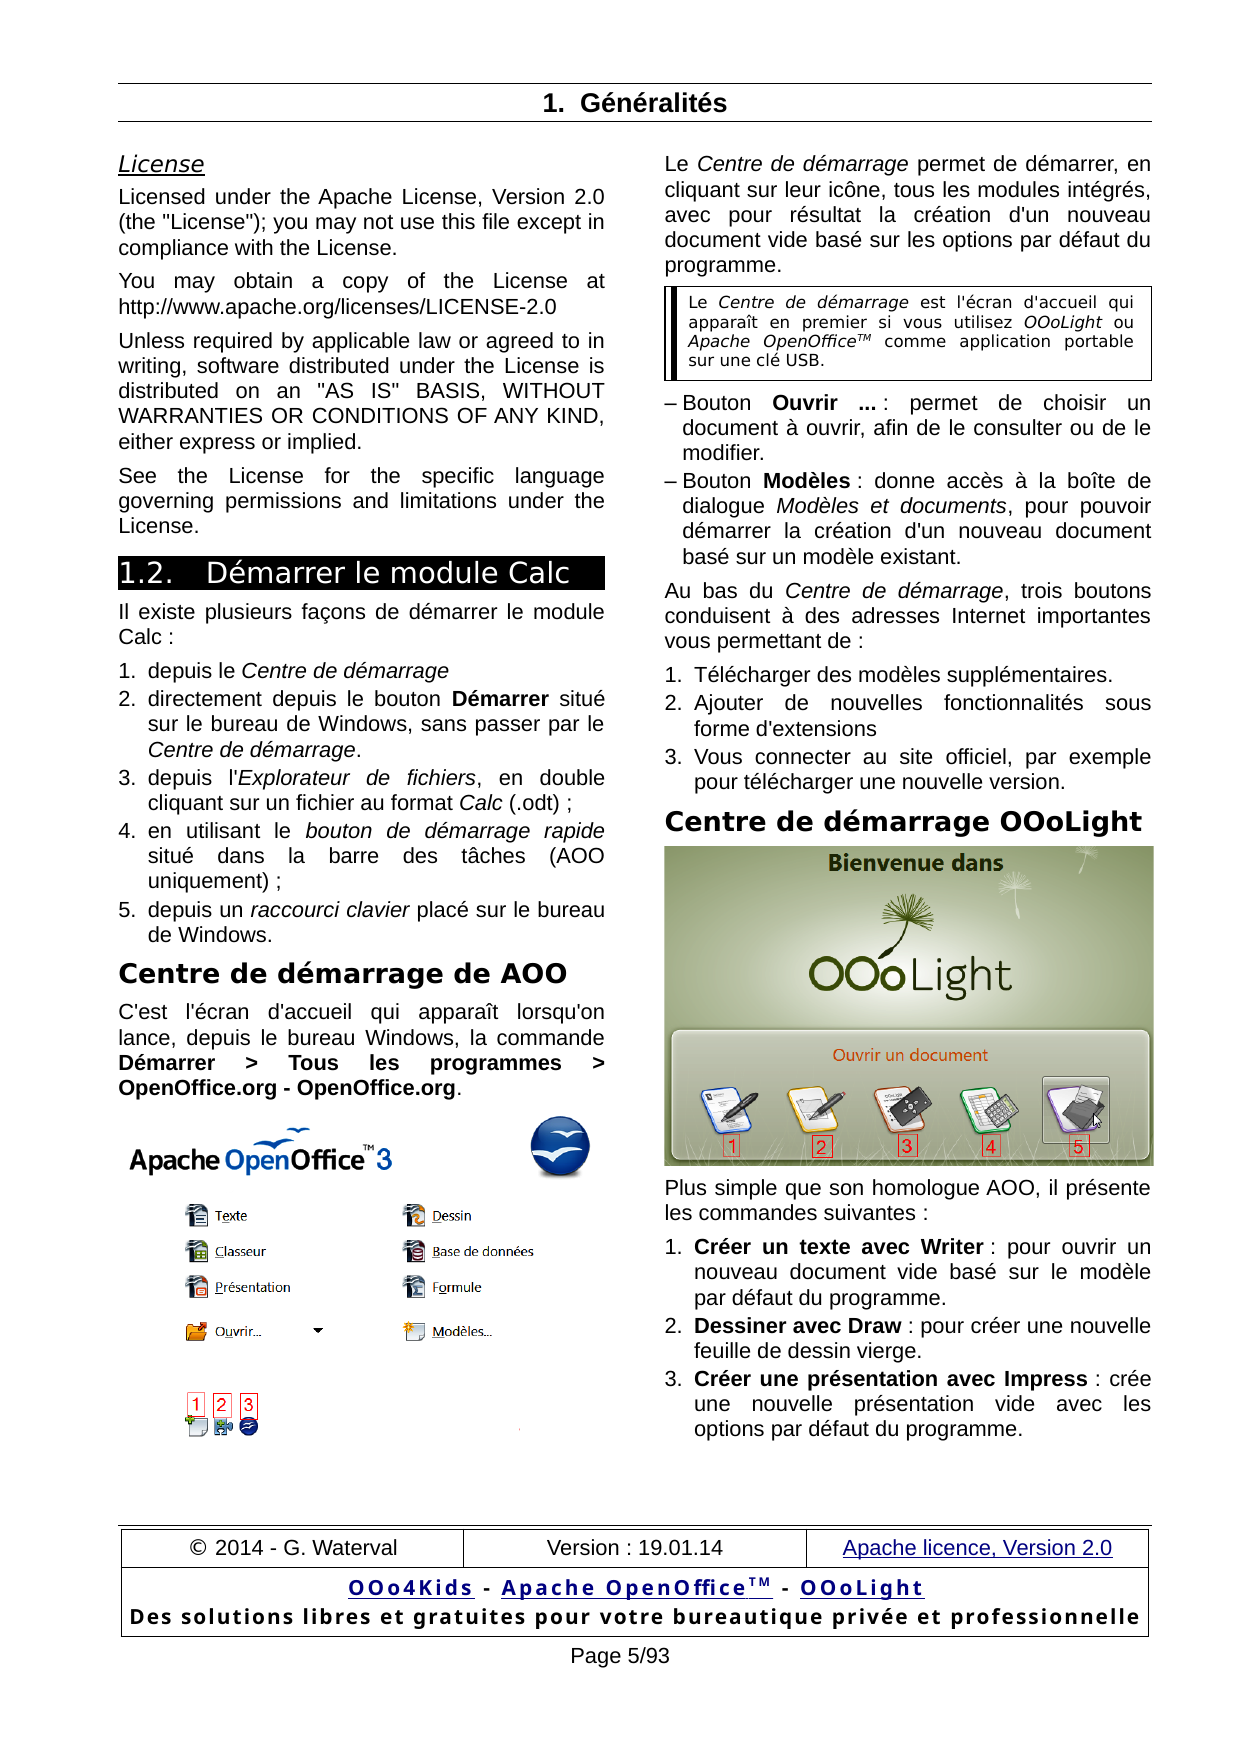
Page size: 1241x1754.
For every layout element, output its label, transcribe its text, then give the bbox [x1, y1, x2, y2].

text Unless required by applicable law or agreed to in writing, software distributed under the License is distributed on an "AS IS" BASIS, WITHOUT WARRANTIES OR CONDITIONS OF ANY KIND, either express or implied. [118, 328, 605, 454]
list Créer un texte avec Writer : pour ouvrir un nouveau document vide basé sur le modèle par défaut du programme. [664, 1234, 1152, 1310]
subtitle Centre de démarrage de AOO [118, 959, 605, 990]
list depuis l'Explorateur de fichiers, en double cliquant sur un fichier au format Calc (.odt) ; [118, 765, 605, 815]
list Vous connecter au site officiel, par exemple pour télécharger une nouvelle version. [664, 744, 1152, 794]
subtitle Centre de démarrage OOoLight [664, 806, 1152, 837]
text Le Centre de démarrage permet de démarrer, en cliquant sur leur icône, tous les modules intégrés, avec pour résultat la création d'un nouveau document vide basé sur les options par défaut du programme. [664, 151, 1152, 277]
text Il existe plusieurs façons de démarrer le module Calc : [118, 599, 605, 649]
text Plus simple que son homologue AOO, il présente les commandes suivantes : [664, 1175, 1152, 1225]
list Ajouter de nouvelles fonctionnalités sous forme d'extensions [664, 690, 1152, 741]
subtitle License [118, 151, 605, 178]
list depuis le Centre de démarrage [118, 658, 605, 683]
list directement depuis le bouton Démarrer situé sur le bureau de Windows, sans passer par le Centre de démarrage. [118, 686, 605, 762]
list Créer une présentation avec Impress : crée une nouvelle présentation vide avec les options par défaut du programme. [664, 1366, 1152, 1442]
list Dessiner avec Draw : pour créer une nouvelle feuille de dessin vierge. [664, 1313, 1152, 1363]
subtitle Démarrer le module Calc [118, 556, 605, 590]
list Télécharger des modèles supplémentaires. [664, 662, 1152, 687]
list Bouton Ouvrir ... : permet de choisir un document à ouvrir, afin de le consulter ou de le modifier. [664, 389, 1152, 465]
list Bouton Modèles : donne accès à la boîte de dialogue Modèles et documents, pour pouvoir démarrer la création d'un nouveau document basé sur un modèle existant. [664, 468, 1152, 569]
list en utilisant le bouton de démarrage rapide situé dans la barre des tâches (AOO uniquement) ; [118, 818, 605, 894]
table_header Le Centre de démarrage est l'écran d'accueil qui apparaît en premier si vous utilisez OOoLight ou Apache OpenOfficeTM comme application portable sur une clé USB. [677, 287, 1151, 379]
text C'est l'écran d'accueil qui apparaît lorsqu'on lance, depuis le bureau Windows, la commande Démarrer > Tous les programmes > OpenOffice.org - OpenOffice.org. [118, 999, 605, 1100]
list depuis un raccourci clavier placé sur le bureau de Windows. [118, 897, 605, 947]
list Au bas du Centre de démarrage, trois boutons conduisent à des adresses Internet importantes vous permettant de : [664, 578, 1152, 653]
text See the License for the specific language governing permissions and limitations under the License. [118, 463, 605, 538]
text You may obtain a copy of the License at http://www.apache.org/licenses/LICENSE-2.0 [118, 268, 605, 319]
text Licensed under the Apache License, Version 2.0 (the "License"); you may not use this file except in compliance with the License. [118, 184, 605, 259]
